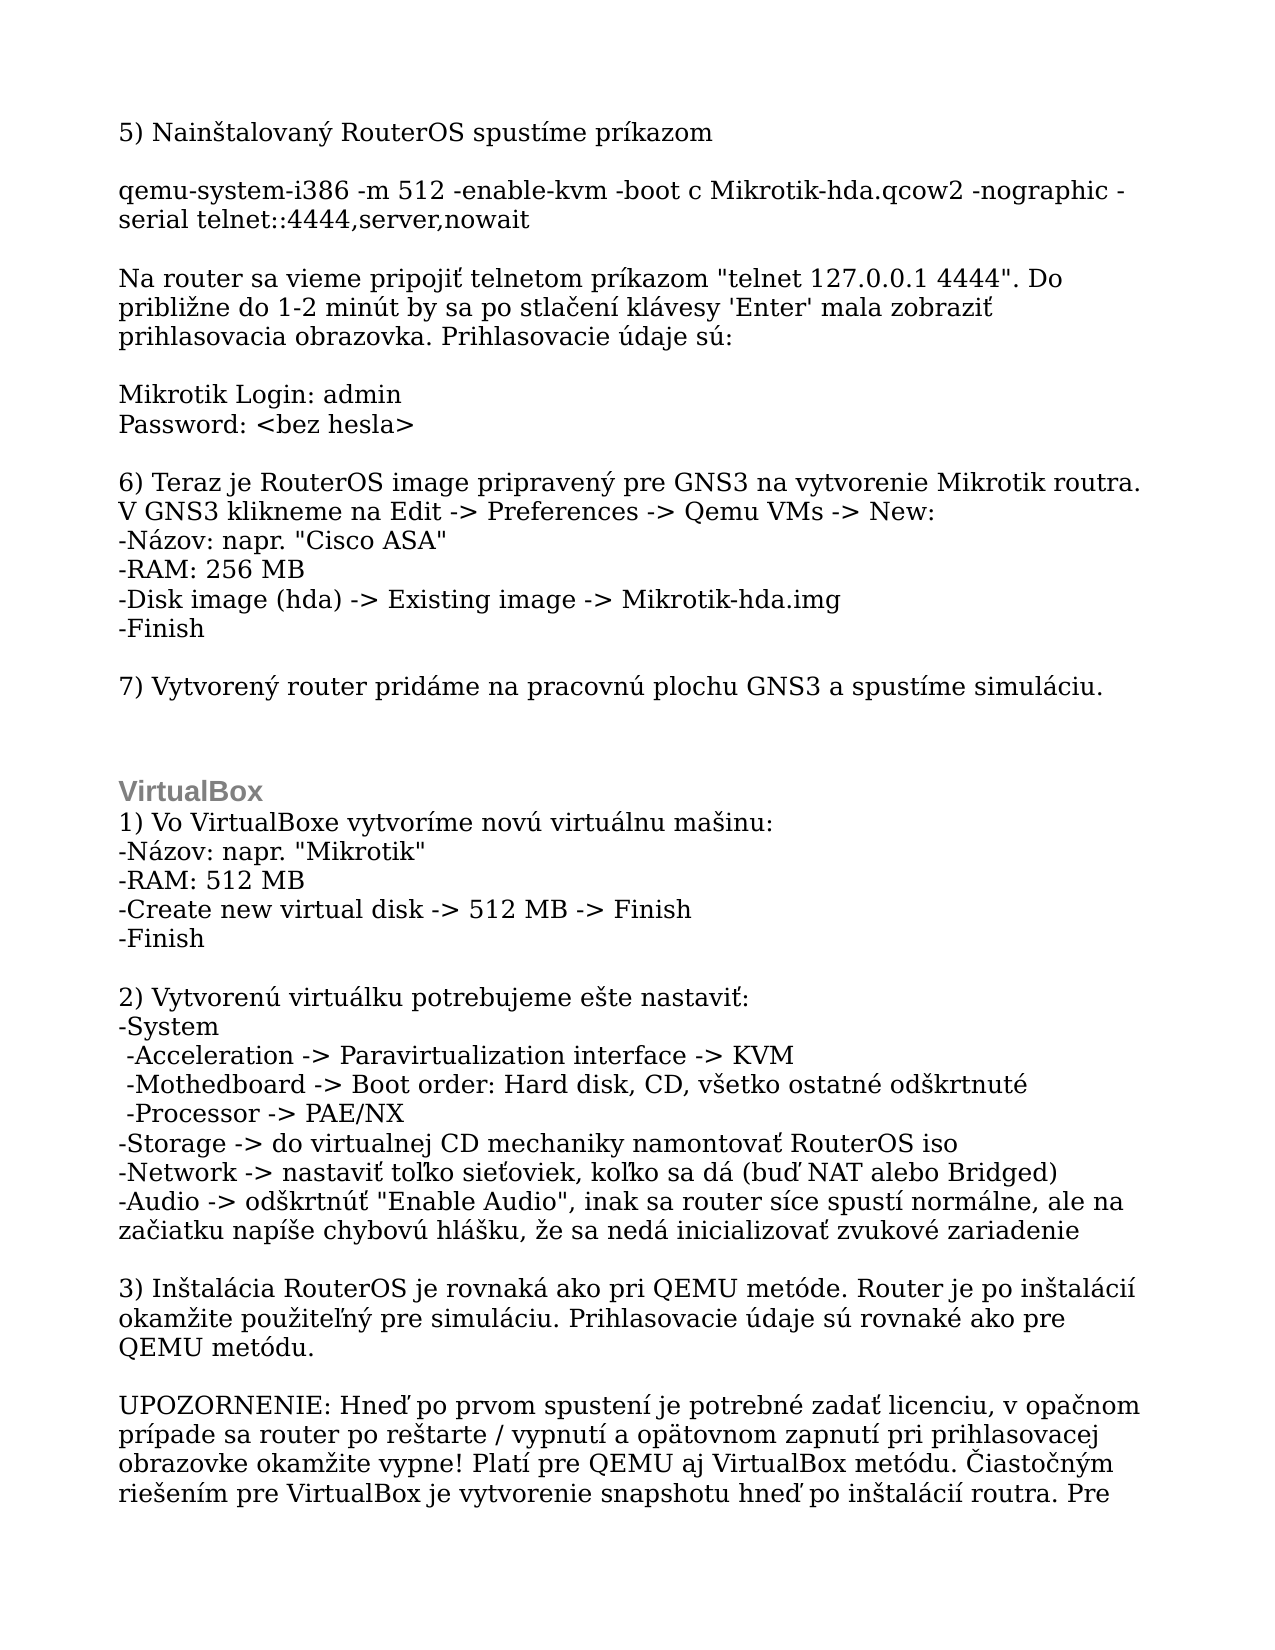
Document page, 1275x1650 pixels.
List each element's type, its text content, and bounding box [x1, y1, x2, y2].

subtitle VirtualBox [118, 774, 1157, 808]
text 1) Vo VirtualBoxe vytvoríme novú virtuálnu mašinu: -Názov: napr. "Mikrotik" -RAM: 512 MB -Create new virtual disk -> 512 MB -> Finish -Finish 2) Vytvorenú virtuálku potrebujeme ešte nastaviť: -System -Acceleration -> Paravirtualization interface -> KVM -Mothedboard -> Boot order: Hard disk, CD, všetko ostatné odškrtnuté -Processor -> PAE/NX -Storage -> do virtualnej CD mechaniky namontovať RouterOS iso -Network -> nastaviť toľko sieťoviek, koľko sa dá (buď NAT alebo Bridged) -Audio -> odškrtnúť "Enable Audio", inak sa router síce spustí normálne, ale na začiatku napíše chybovú hlášku, že sa nedá inicializovať zvukové zariadenie 3) Inštalácia RouterOS je rovnaká ako pri QEMU metóde. Router je po inštalácií okamžite použiteľný pre simuláciu. Prihlasovacie údaje sú rovnaké ako pre QEMU metódu. UPOZORNENIE: Hneď po prvom spustení je potrebné zadať licenciu, v opačnom prípade sa router po reštarte / vypnutí a opätovnom zapnutí pri prihlasovacej obrazovke okamžite vypne! Platí pre QEMU aj VirtualBox metódu. Čiastočným riešením pre VirtualBox je vytvorenie snapshotu hneď po inštalácií routra. Pre [118, 808, 1157, 1508]
text 5) Nainštalovaný RouterOS spustíme príkazom qemu-system-i386 -m 512 -enable-kvm -boot c Mikrotik-hda.qcow2 -nographic -serial telnet::4444,server,nowait Na router sa vieme pripojiť telnetom príkazom "telnet 127.0.0.1 4444". Do približne do 1-2 minút by sa po stlačení klávesy 'Enter' mala zobraziť prihlasovacia obrazovka. Prihlasovacie údaje sú: Mikrotik Login: admin Password: <bez hesla> 6) Teraz je RouterOS image pripravený pre GNS3 na vytvorenie Mikrotik routra. V GNS3 klikneme na Edit -> Preferences -> Qemu VMs -> New: -Názov: napr. "Cisco ASA" -RAM: 256 MB -Disk image (hda) -> Existing image -> Mikrotik-hda.img -Finish 7) Vytvorený router pridáme na pracovnú plochu GNS3 a spustíme simuláciu. [118, 118, 1157, 701]
